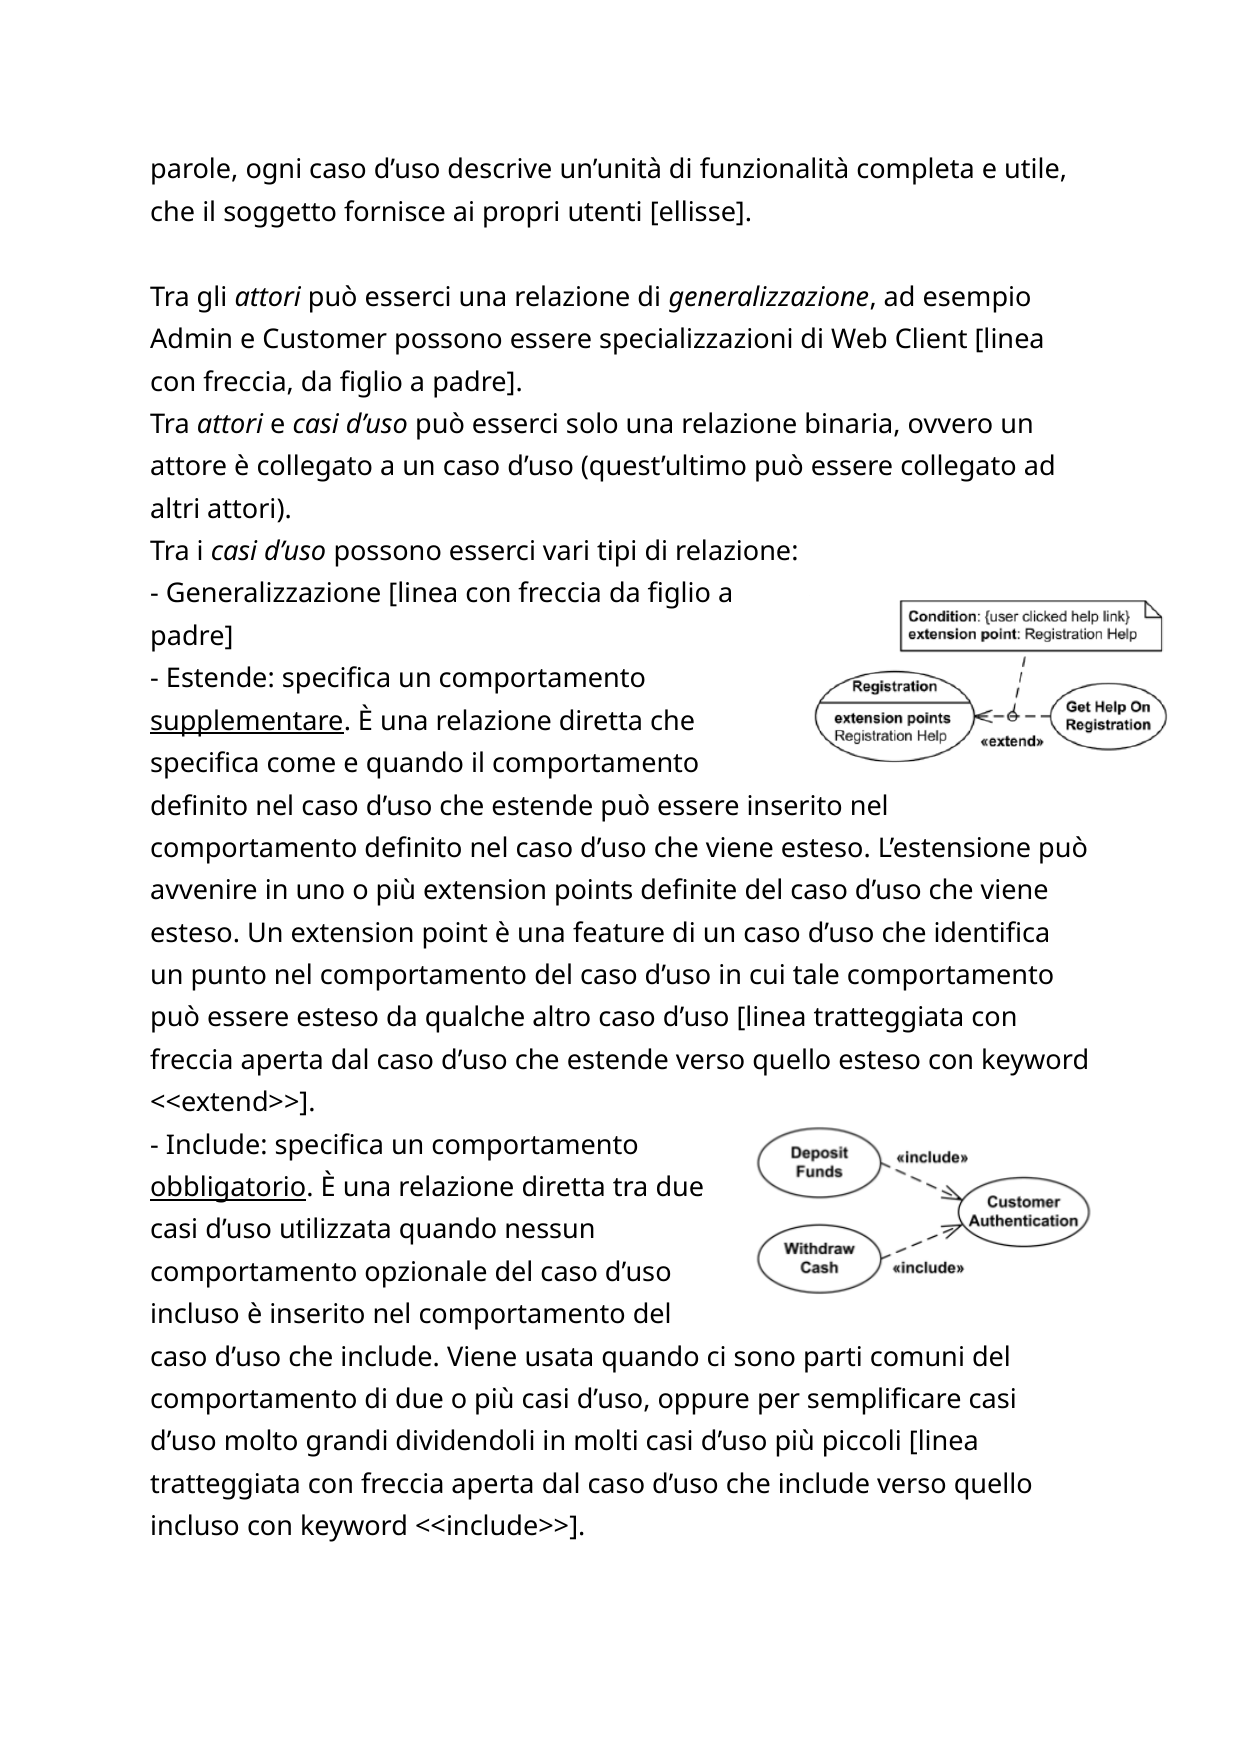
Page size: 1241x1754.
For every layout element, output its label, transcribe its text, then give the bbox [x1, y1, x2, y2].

picture [754, 1125, 1094, 1296]
picture [809, 595, 1172, 767]
text Tra attori e casi d’uso può esserci solo una relazione binaria, ovvero un attore è collegato a un caso d’uso (quest’ultimo può essere collegato ad altri attori). [150, 404, 1090, 526]
text Tra i casi d’uso possono esserci vari tipi di relazione: [150, 532, 1090, 568]
text Tra gli attori può esserci una relazione di generalizzazione, ad esempio Admin e Customer possono essere specializzazioni di Web Client [linea con freccia, da figlio a padre]. [150, 277, 1090, 399]
text - Estende: specifica un comportamento supplementare. È una relazione diretta che specifica come e quando il comportamento definito nel caso d’uso che estende può essere inserito nel comportamento definito nel caso d’uso che viene esteso. L’estensione può avvenire in uno o più extension points definite del caso d’uso che viene esteso. Un extension point è una feature di un caso d’uso che identifica un punto nel comportamento del caso d’uso in cui tale comportamento può essere esteso da qualche altro caso d’uso [linea tratteggiata con freccia aperta dal caso d’uso che estende verso quello esteso con keyword <<extend>>]. [150, 659, 1090, 1119]
text parole, ogni caso d’uso descrive un’unità di funzionalità completa e utile, che il soggetto fornisce ai propri utenti [ellisse]. [150, 150, 1090, 229]
text - Include: specifica un comportamento obbligatorio. È una relazione diretta tra due casi d’uso utilizzata quando nessun comportamento opzionale del caso d’uso incluso è inserito nel comportamento del caso d’uso che include. Viene usata quando ci sono parti comuni del comportamento di due o più casi d’uso, oppure per semplificare casi d’uso molto grandi dividendoli in molti casi d’uso più piccoli [linea tratteggiata con freccia aperta dal caso d’uso che include verso quello incluso con keyword <<include>>]. [150, 1125, 1090, 1543]
text - Generalizzazione [linea con freccia da figlio a padre] [150, 574, 1090, 653]
